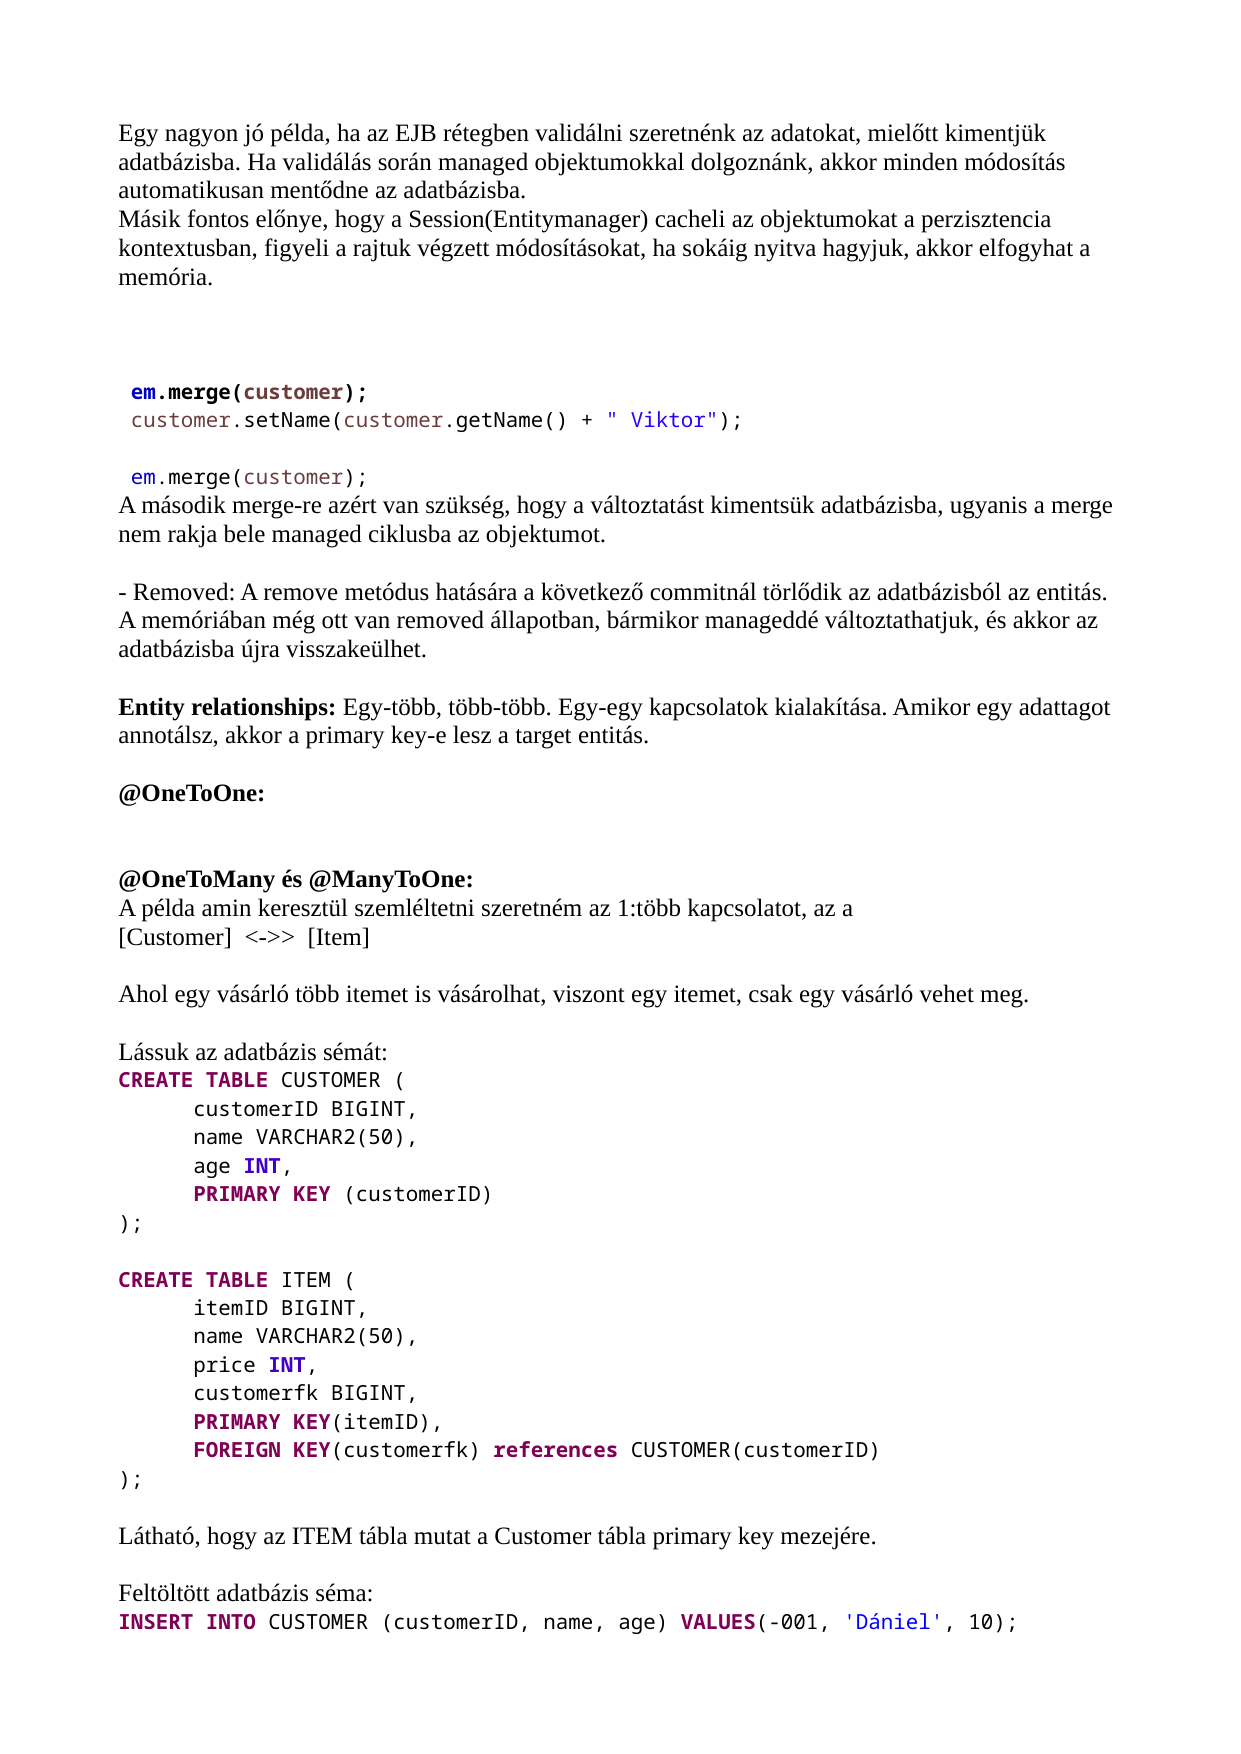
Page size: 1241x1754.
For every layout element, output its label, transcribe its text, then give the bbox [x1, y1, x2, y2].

text Másik fontos előnye, hogy a Session(Entitymanager) cacheli az objektumokat a perzisztencia kontextusban, figyeli a rajtuk végzett módosításokat, ha sokáig nyitva hagyjuk, akkor elfogyhat a memória. [118, 204, 1122, 291]
text Ahol egy vásárló több itemet is vásárolhat, viszont egy itemet, csak egy vásárló vehet meg. [118, 979, 1122, 1008]
text @OneToOne: [118, 778, 1122, 807]
text itemID BIGINT, [118, 1293, 1122, 1322]
text Egy nagyon jó példa, ha az EJB rétegben validálni szeretnénk az adatokat, mielőtt kimentjük adatbázisba. Ha validálás során managed objektumokkal dolgoznánk, akkor minden módosítás automatikusan mentődne az adatbázisba. [118, 118, 1122, 204]
text PRIMARY KEY (customerID) [118, 1179, 1122, 1208]
text customerfk BIGINT, [118, 1378, 1122, 1407]
text Entity relationships: Egy-több, több-több. Egy-egy kapcsolatok kialakítása. Amikor egy adattagot annotálsz, akkor a primary key-e lesz a target entitás. [118, 692, 1122, 749]
text A példa amin keresztül szemléltetni szeretném az 1:több kapcsolatot, az a [118, 893, 1122, 922]
text PRIMARY KEY(itemID), [118, 1407, 1122, 1435]
text Feltöltött adatbázis séma: [118, 1578, 1122, 1607]
text FOREIGN KEY(customerfk) references CUSTOMER(customerID) [118, 1435, 1122, 1464]
text customer.setName(customer.getName() + " Viktor"); [118, 405, 1122, 434]
text A második merge-re azért van szükség, hogy a változtatást kimentsük adatbázisba, ugyanis a merge nem rakja bele managed ciklusba az objektumot. [118, 491, 1122, 548]
text ); [118, 1208, 1122, 1236]
text INSERT INTO CUSTOMER (customerID, name, age) VALUES(-001, 'Dániel', 10); [118, 1607, 1122, 1636]
text Lássuk az adatbázis sémát: [118, 1037, 1122, 1066]
text em.merge(customer); [118, 462, 1122, 491]
text Látható, hogy az ITEM tábla mutat a Customer tábla primary key mezejére. [118, 1521, 1122, 1550]
text name VARCHAR2(50), [118, 1322, 1122, 1350]
text [Customer] <->> [Item] [118, 922, 1122, 951]
text customerID BIGINT, [118, 1094, 1122, 1122]
text em.merge(customer); [118, 377, 1122, 405]
text name VARCHAR2(50), [118, 1122, 1122, 1151]
text CREATE TABLE CUSTOMER ( [118, 1066, 1122, 1094]
text @OneToMany és @ManyToOne: [118, 864, 1122, 893]
text age INT, [118, 1151, 1122, 1179]
text ); [118, 1464, 1122, 1492]
text - Removed: A remove metódus hatására a következő commitnál törlődik az adatbázisból az entitás. A memóriában még ott van removed állapotban, bármikor manageddé változtathatjuk, és akkor az adatbázisba újra visszakeülhet. [118, 577, 1122, 663]
text CREATE TABLE ITEM ( [118, 1265, 1122, 1293]
text price INT, [118, 1350, 1122, 1378]
